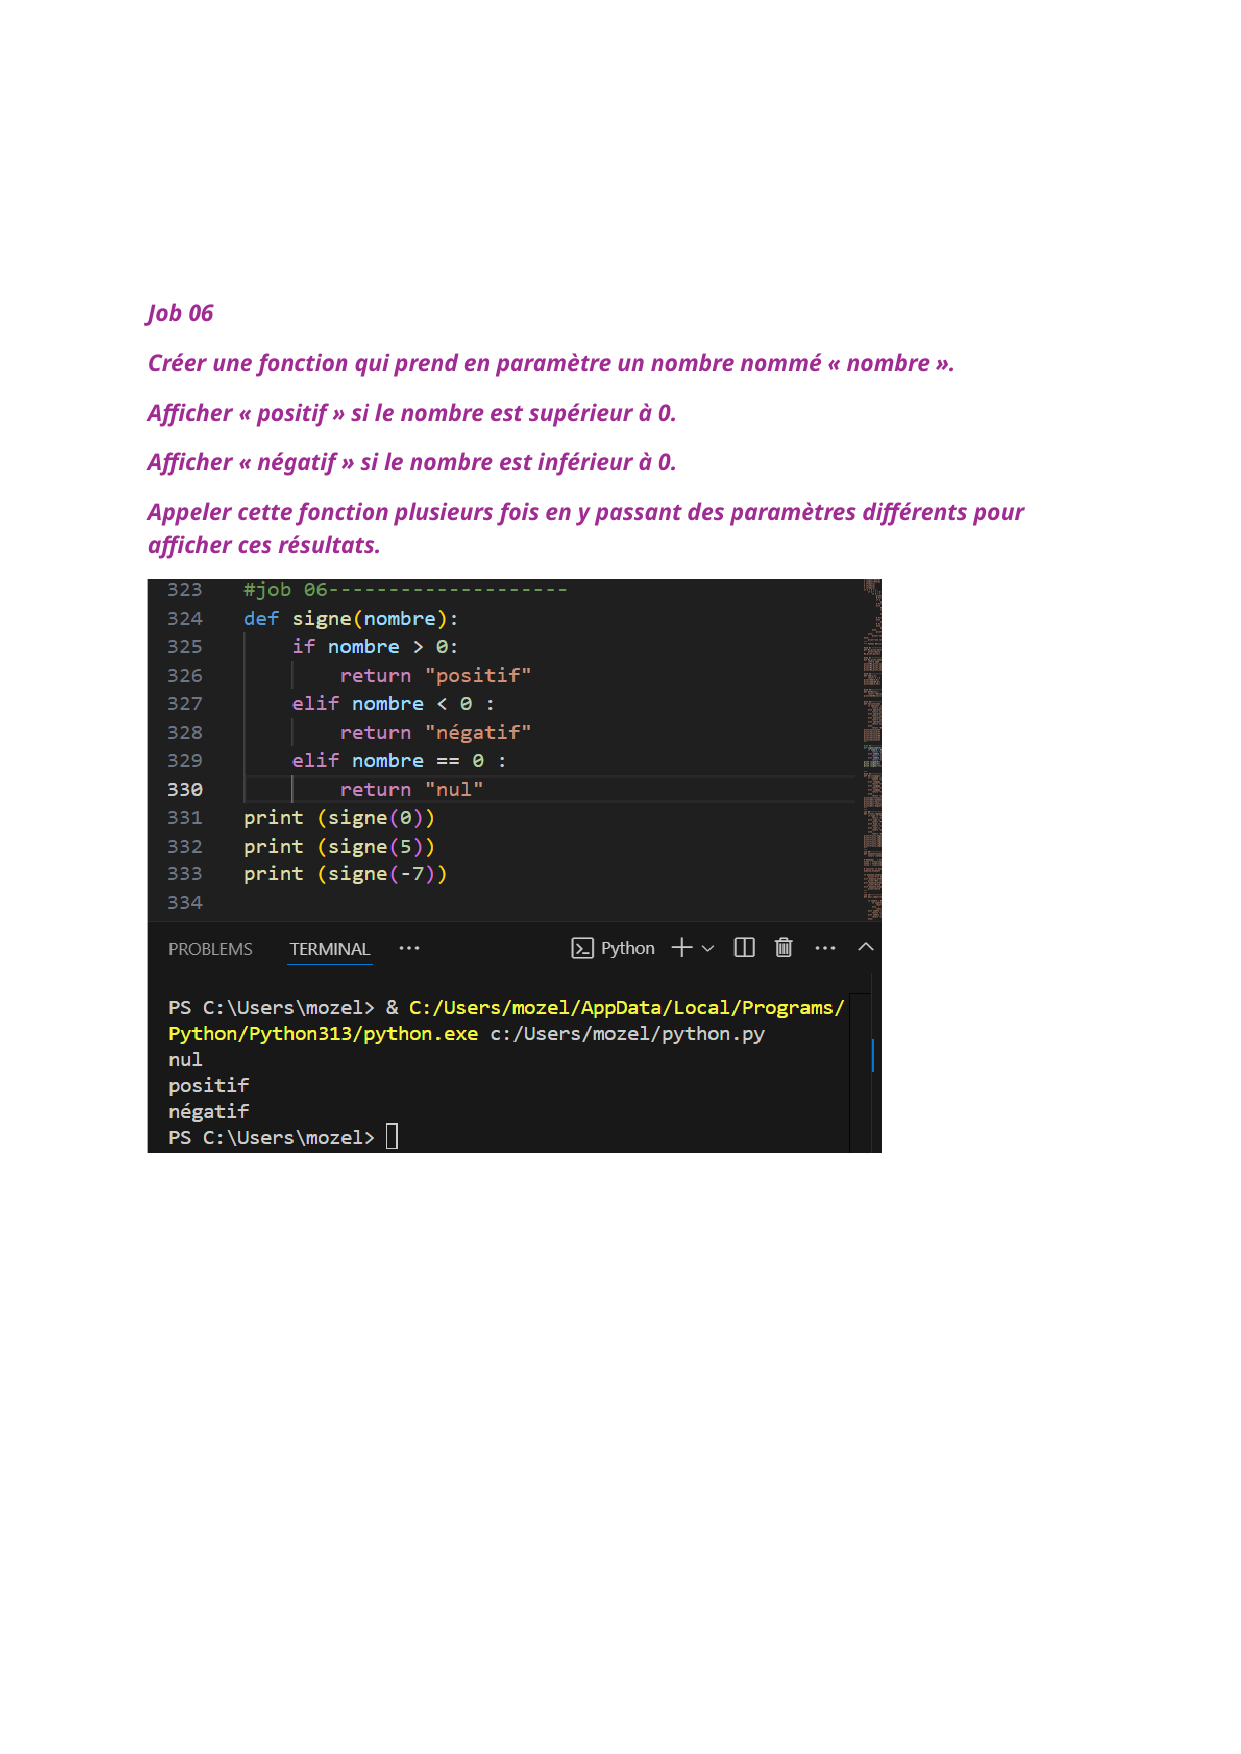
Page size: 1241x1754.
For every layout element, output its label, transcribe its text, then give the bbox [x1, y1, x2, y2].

text Appeler cette fonction plusieurs fois en y passant des paramètres différents pour afficher ces résultats. [148, 496, 1093, 561]
text Créer une fonction qui prend en paramètre un nombre nommé « nombre ». [148, 347, 1093, 378]
text Afficher « négatif » si le nombre est inférieur à 0. [148, 446, 1093, 478]
text Job 06 [148, 297, 1093, 328]
text Afficher « positif » si le nombre est supérieur à 0. [148, 397, 1093, 428]
